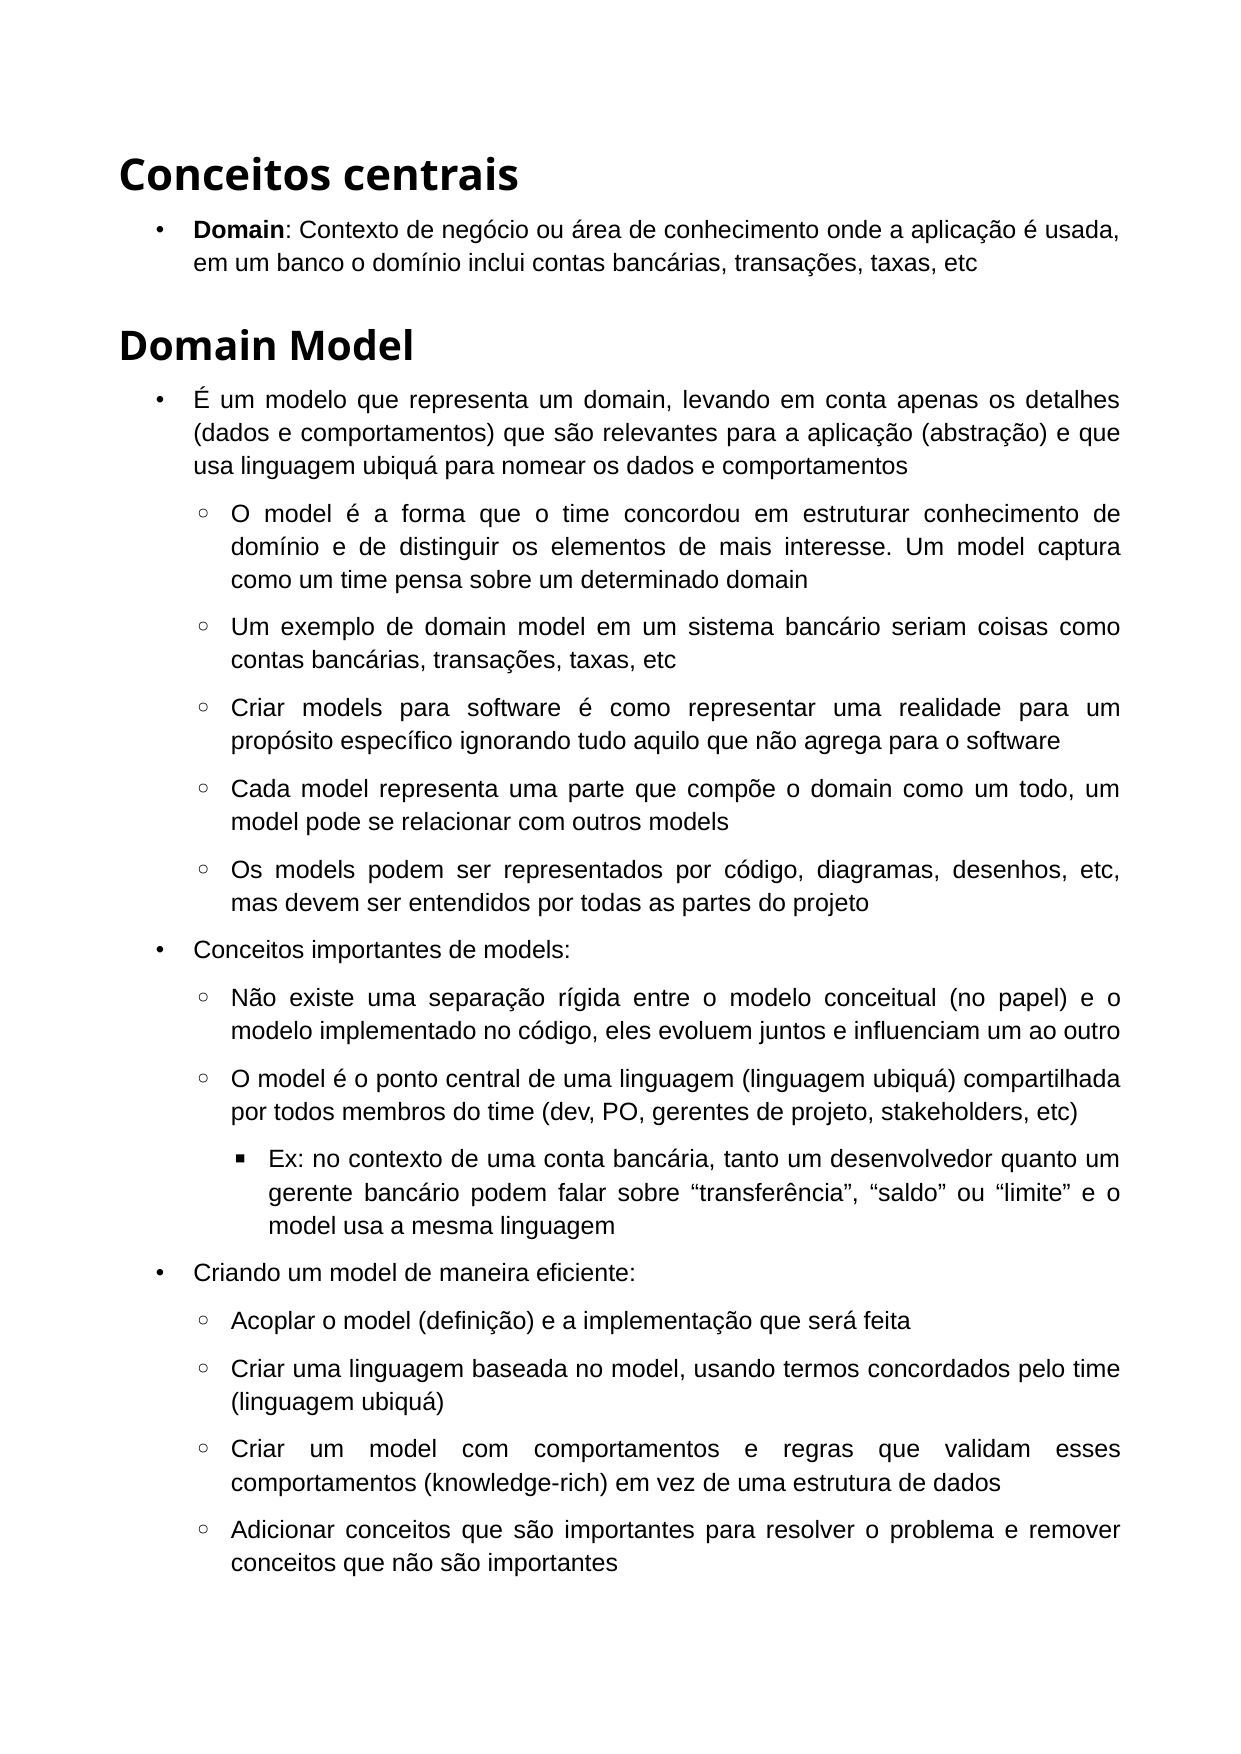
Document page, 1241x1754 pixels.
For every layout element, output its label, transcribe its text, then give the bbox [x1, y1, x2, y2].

list Ex: no contexto de uma conta bancária, tanto um desenvolvedor quanto um gerente bancário podem falar sobre “transferência”, “saldo” ou “limite” e o model usa a mesma linguagem [231, 1144, 1122, 1239]
list Adicionar conceitos que são importantes para resolver o problema e remover conceitos que não são importantes [193, 1515, 1122, 1577]
list Criando um model de maneira eficiente: [156, 1258, 1122, 1287]
list Cada model representa uma parte que compõe o domain como um todo, um model pode se relacionar com outros models [193, 774, 1122, 836]
list Não existe uma separação rígida entre o modelo conceitual (no papel) e o modelo implementado no código, eles evoluem juntos e influenciam um ao outro [193, 983, 1122, 1045]
list Criar uma linguagem baseada no model, usando termos concordados pelo time (linguagem ubiquá) [193, 1354, 1122, 1416]
list Domain: Contexto de negócio ou área de conhecimento onde a aplicação é usada, em um banco o domínio inclui contas bancárias, transações, taxas, etc [156, 215, 1122, 277]
list O model é o ponto central de uma linguagem (linguagem ubiquá) compartilhada por todos membros do time (dev, PO, gerentes de projeto, stakeholders, etc) [193, 1064, 1122, 1126]
subtitle Domain Model [118, 317, 1122, 372]
list Conceitos importantes de models: [156, 935, 1122, 964]
list Os models podem ser representados por código, diagramas, desenhos, etc, mas devem ser entendidos por todas as partes do projeto [193, 854, 1122, 916]
list Criar models para software é como representar uma realidade para um propósito específico ignorando tudo aquilo que não agrega para o software [193, 693, 1122, 755]
list É um modelo que representa um domain, levando em conta apenas os detalhes (dados e comportamentos) que são relevantes para a aplicação (abstração) e que usa linguagem ubiquá para nomear os dados e comportamentos [156, 385, 1122, 480]
subtitle Conceitos centrais [118, 143, 1122, 203]
list Acoplar o model (definição) e a implementação que será feita [193, 1306, 1122, 1335]
list O model é a forma que o time concordou em estruturar conhecimento de domínio e de distinguir os elementos de mais interesse. Um model captura como um time pensa sobre um determinado domain [193, 499, 1122, 593]
list Um exemplo de domain model em um sistema bancário seriam coisas como contas bancárias, transações, taxas, etc [193, 612, 1122, 674]
list Criar um model com comportamentos e regras que validam esses comportamentos (knowledge-rich) em vez de uma estrutura de dados [193, 1434, 1122, 1496]
